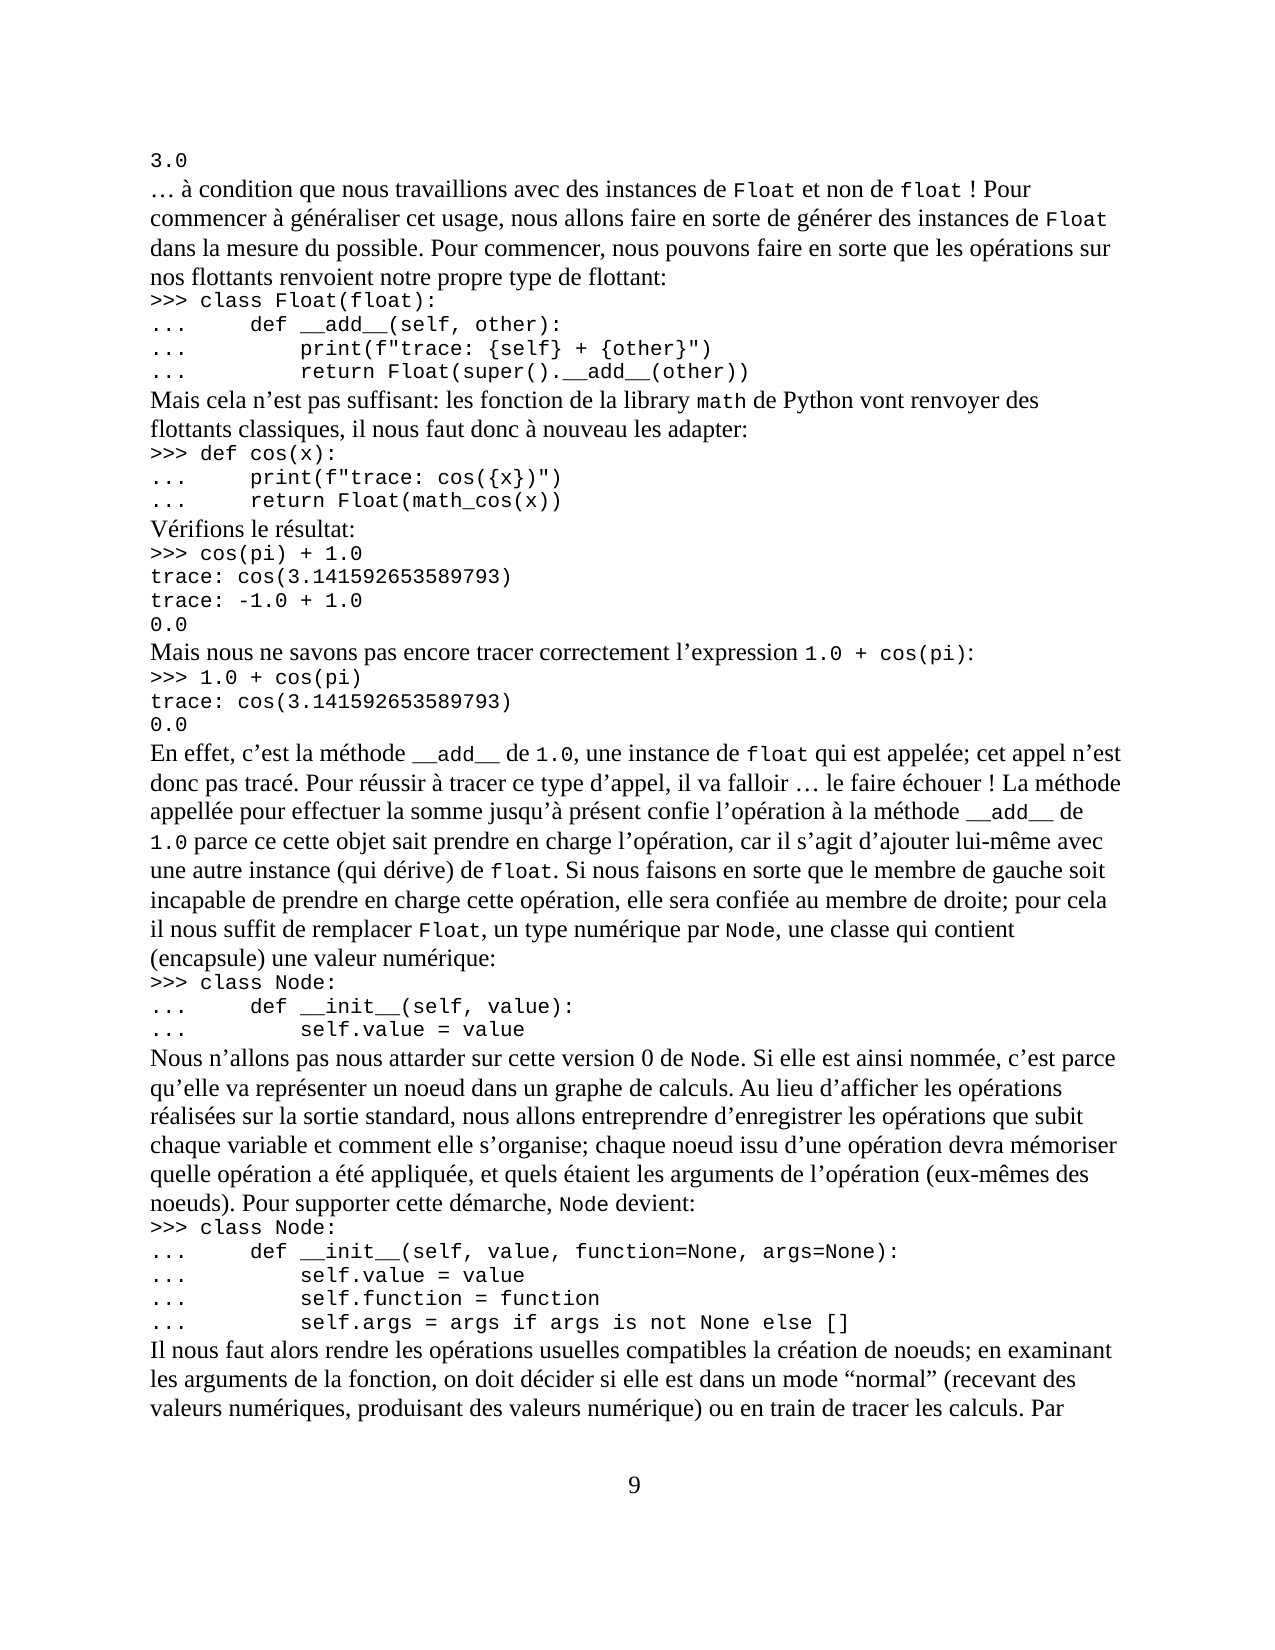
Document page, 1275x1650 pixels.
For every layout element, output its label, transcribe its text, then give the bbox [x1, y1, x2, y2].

text ... return Float(super().__add__(other)) [150, 361, 1125, 385]
text ... self.args = args if args is not None else [] [150, 1312, 1125, 1336]
text 0.0 [150, 614, 1125, 637]
text Nous n’allons pas nous attarder sur cette version 0 de Node. Si elle est ainsi nommée, c’est parce qu’elle va représenter un noeud dans un graphe de calculs. Au lieu d’afficher les opérations réalisées sur la sortie standard, nous allons entreprendre d’enregistrer les opérations que subit chaque variable et comment elle s’organise; chaque noeud issu d’une opération devra mémoriser quelle opération a été appliquée, et quels étaient les arguments de l’opération (eux-mêmes des noeuds). Pour supporter cette démarche, Node devient: [150, 1043, 1125, 1217]
text >>> class Float(float): [150, 290, 1125, 314]
text En effet, c’est la méthode __add__ de 1.0, une instance de float qui est appelée; cet appel n’est donc pas tracé. Pour réussir à tracer ce type d’appel, il va falloir … le faire échouer ! La méthode appellée pour effectuer la somme jusqu’à présent confie l’opération à la méthode __add__ de 1.0 parce ce cette objet sait prendre en charge l’opération, car il s’agit d’ajouter lui-même avec une autre instance (qui dérive) de float. Si nous faisons en sorte que le membre de gauche soit incapable de prendre en charge cette opération, elle sera confiée au membre de droite; pour cela il nous suffit de remplacer Float, un type numérique par Node, une classe qui contient (encapsule) une valeur numérique: [150, 738, 1125, 972]
text ... print(f"trace: cos({x})") [150, 467, 1125, 491]
text 0.0 [150, 714, 1125, 738]
text … à condition que nous travaillions avec des instances de Float et non de float ! Pour commencer à généraliser cet usage, nous allons faire en sorte de générer des instances de Float dans la mesure du possible. Pour commencer, nous pouvons faire en sorte que les opérations sur nos flottants renvoient notre propre type de flottant: [150, 174, 1125, 290]
text >>> class Node: [150, 1217, 1125, 1241]
text trace: -1.0 + 1.0 [150, 590, 1125, 614]
text ... def __add__(self, other): [150, 314, 1125, 338]
text >>> cos(pi) + 1.0 [150, 543, 1125, 567]
text ... def __init__(self, value, function=None, args=None): [150, 1241, 1125, 1264]
text ... self.function = function [150, 1288, 1125, 1312]
text Il nous faut alors rendre les opérations usuelles compatibles la création de noeuds; en examinant les arguments de la fonction, on doit décider si elle est dans un mode “normal” (recevant des valeurs numériques, produisant des valeurs numérique) ou en train de tracer les calculs. Par [150, 1336, 1125, 1422]
text ... def __init__(self, value): [150, 996, 1125, 1019]
text ... self.value = value [150, 1019, 1125, 1043]
text >>> def cos(x): [150, 443, 1125, 467]
text trace: cos(3.141592653589793) [150, 567, 1125, 590]
text >>> 1.0 + cos(pi) [150, 667, 1125, 691]
text ... return Float(math_cos(x)) [150, 491, 1125, 514]
text Vérifions le résultat: [150, 514, 1125, 543]
text ... self.value = value [150, 1264, 1125, 1288]
text >>> class Node: [150, 972, 1125, 996]
text ... print(f"trace: {self} + {other}") [150, 338, 1125, 361]
text 3.0 [150, 150, 1125, 174]
text trace: cos(3.141592653589793) [150, 691, 1125, 714]
text Mais nous ne savons pas encore tracer correctement l’expression 1.0 + cos(pi): [150, 637, 1125, 667]
text Mais cela n’est pas suffisant: les fonction de la library math de Python vont renvoyer des flottants classiques, il nous faut donc à nouveau les adapter: [150, 385, 1125, 443]
